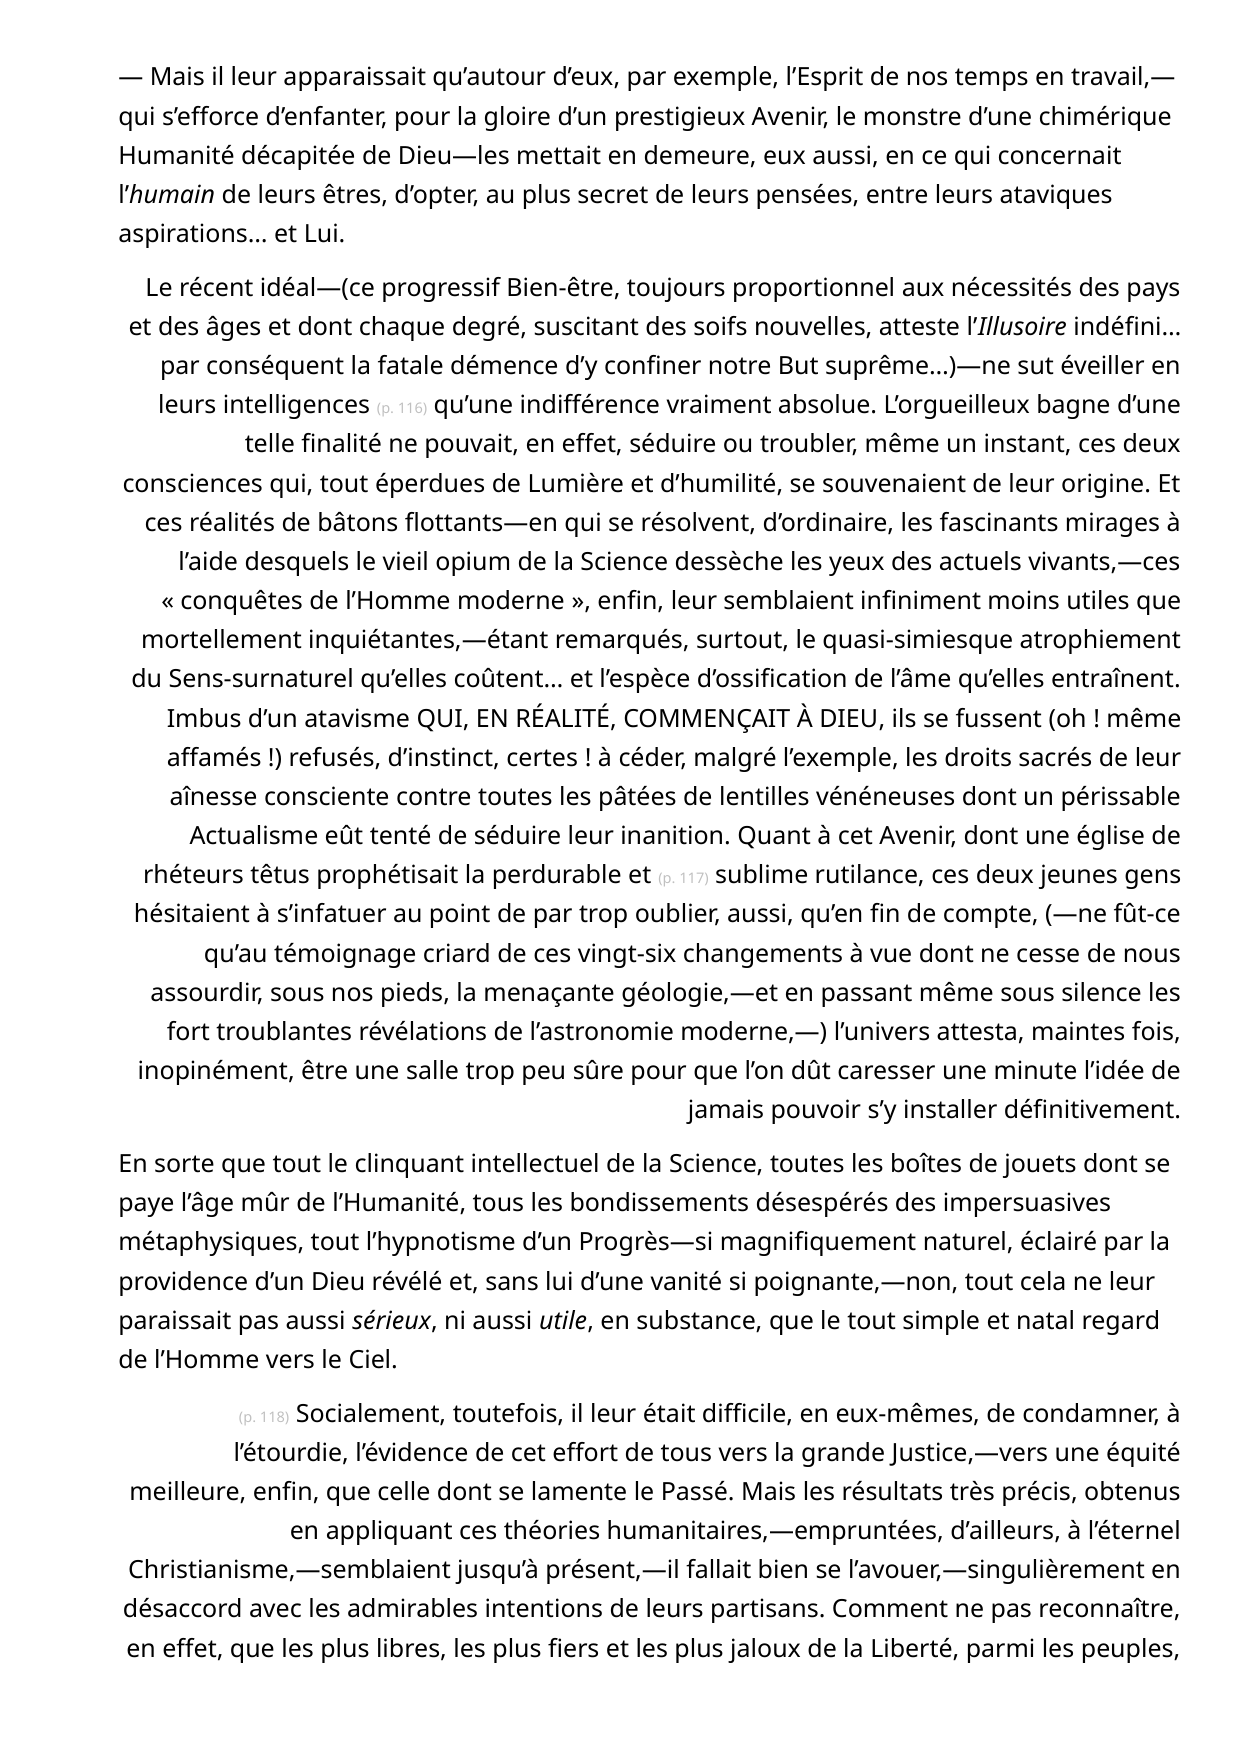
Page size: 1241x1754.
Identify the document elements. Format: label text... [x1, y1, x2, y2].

text — Mais il leur apparaissait qu’autour d’eux, par exemple, l’Esprit de nos temps en travail,—qui s’efforce d’enfanter, pour la gloire d’un prestigieux Avenir, le monstre d’une chimérique Humanité décapitée de Dieu—les mettait en demeure, eux aussi, en ce qui concernait l’humain de leurs êtres, d’opter, au plus secret de leurs pensées, entre leurs ataviques aspirations… et Lui. [118, 59, 1181, 250]
text En sorte que tout le clinquant intellectuel de la Science, toutes les boîtes de jouets dont se paye l’âge mûr de l’Humanité, tous les bondissements désespérés des impersuasives métaphysiques, tout l’hypnotisme d’un Progrès—si magnifiquement naturel, éclairé par la providence d’un Dieu révélé et, sans lui d’une vanité si poignante,—non, tout cela ne leur paraissait pas aussi sérieux, ni aussi utile, en substance, que le tout simple et natal regard de l’Homme vers le Ciel. [118, 1146, 1181, 1376]
text (p. 118) Socialement, toutefois, il leur était difficile, en eux-mêmes, de condamner, à l’étourdie, l’évidence de cet effort de tous vers la grande Justice,—vers une équité meilleure, enfin, que celle dont se lamente le Passé. Mais les résultats très précis, obtenus en appliquant ces théories humanitaires,—empruntées, d’ailleurs, à l’éternel Christianisme,—semblaient jusqu’à présent,—il fallait bien se l’avouer,—singulièrement en désaccord avec les admirables intentions de leurs partisans. Comment ne pas reconnaître, en effet, que les plus libres, les plus fiers et les plus jaloux de la Liberté, parmi les peuples, [118, 1395, 1181, 1664]
text Le récent idéal—(ce progressif Bien-être, toujours proportionnel aux nécessités des pays et des âges et dont chaque degré, suscitant des soifs nouvelles, atteste l’Illusoire indéfini… par conséquent la fatale démence d’y confiner notre But suprême…)—ne sut éveiller en leurs intelligences (p. 116) qu’une indifférence vraiment absolue. L’orgueilleux bagne d’une telle finalité ne pouvait, en effet, séduire ou troubler, même un instant, ces deux consciences qui, tout éperdues de Lumière et d’humilité, se souvenaient de leur origine. Et ces réalités de bâtons flottants—en qui se résolvent, d’ordinaire, les fascinants mirages à l’aide desquels le vieil opium de la Science dessèche les yeux des actuels vivants,—ces « conquêtes de l’Homme moderne », enfin, leur semblaient infiniment moins utiles que mortellement inquiétantes,—étant remarqués, surtout, le quasi-simiesque atrophiement du Sens-surnaturel qu’elles coûtent… et l’espèce d’ossification de l’âme qu’elles entraînent. Imbus d’un atavisme QUI, EN RÉALITÉ, COMMENÇAIT À DIEU, ils se fussent (oh ! même affamés !) refusés, d’instinct, certes ! à céder, malgré l’exemple, les droits sacrés de leur aînesse consciente contre toutes les pâtées de lentilles vénéneuses dont un périssable Actualisme eût tenté de séduire leur inanition. Quant à cet Avenir, dont une église de rhéteurs têtus prophétisait la perdurable et (p. 117) sublime rutilance, ces deux jeunes gens hésitaient à s’infatuer au point de par trop oublier, aussi, qu’en fin de compte, (—ne fût-ce qu’au témoignage criard de ces vingt-six changements à vue dont ne cesse de nous assourdir, sous nos pieds, la menaçante géologie,—et en passant même sous silence les fort troublantes révélations de l’astronomie moderne,—) l’univers attesta, maintes fois, inopinément, être une salle trop peu sûre pour que l’on dût caresser une minute l’idée de jamais pouvoir s’y installer définitivement. [118, 269, 1181, 1126]
